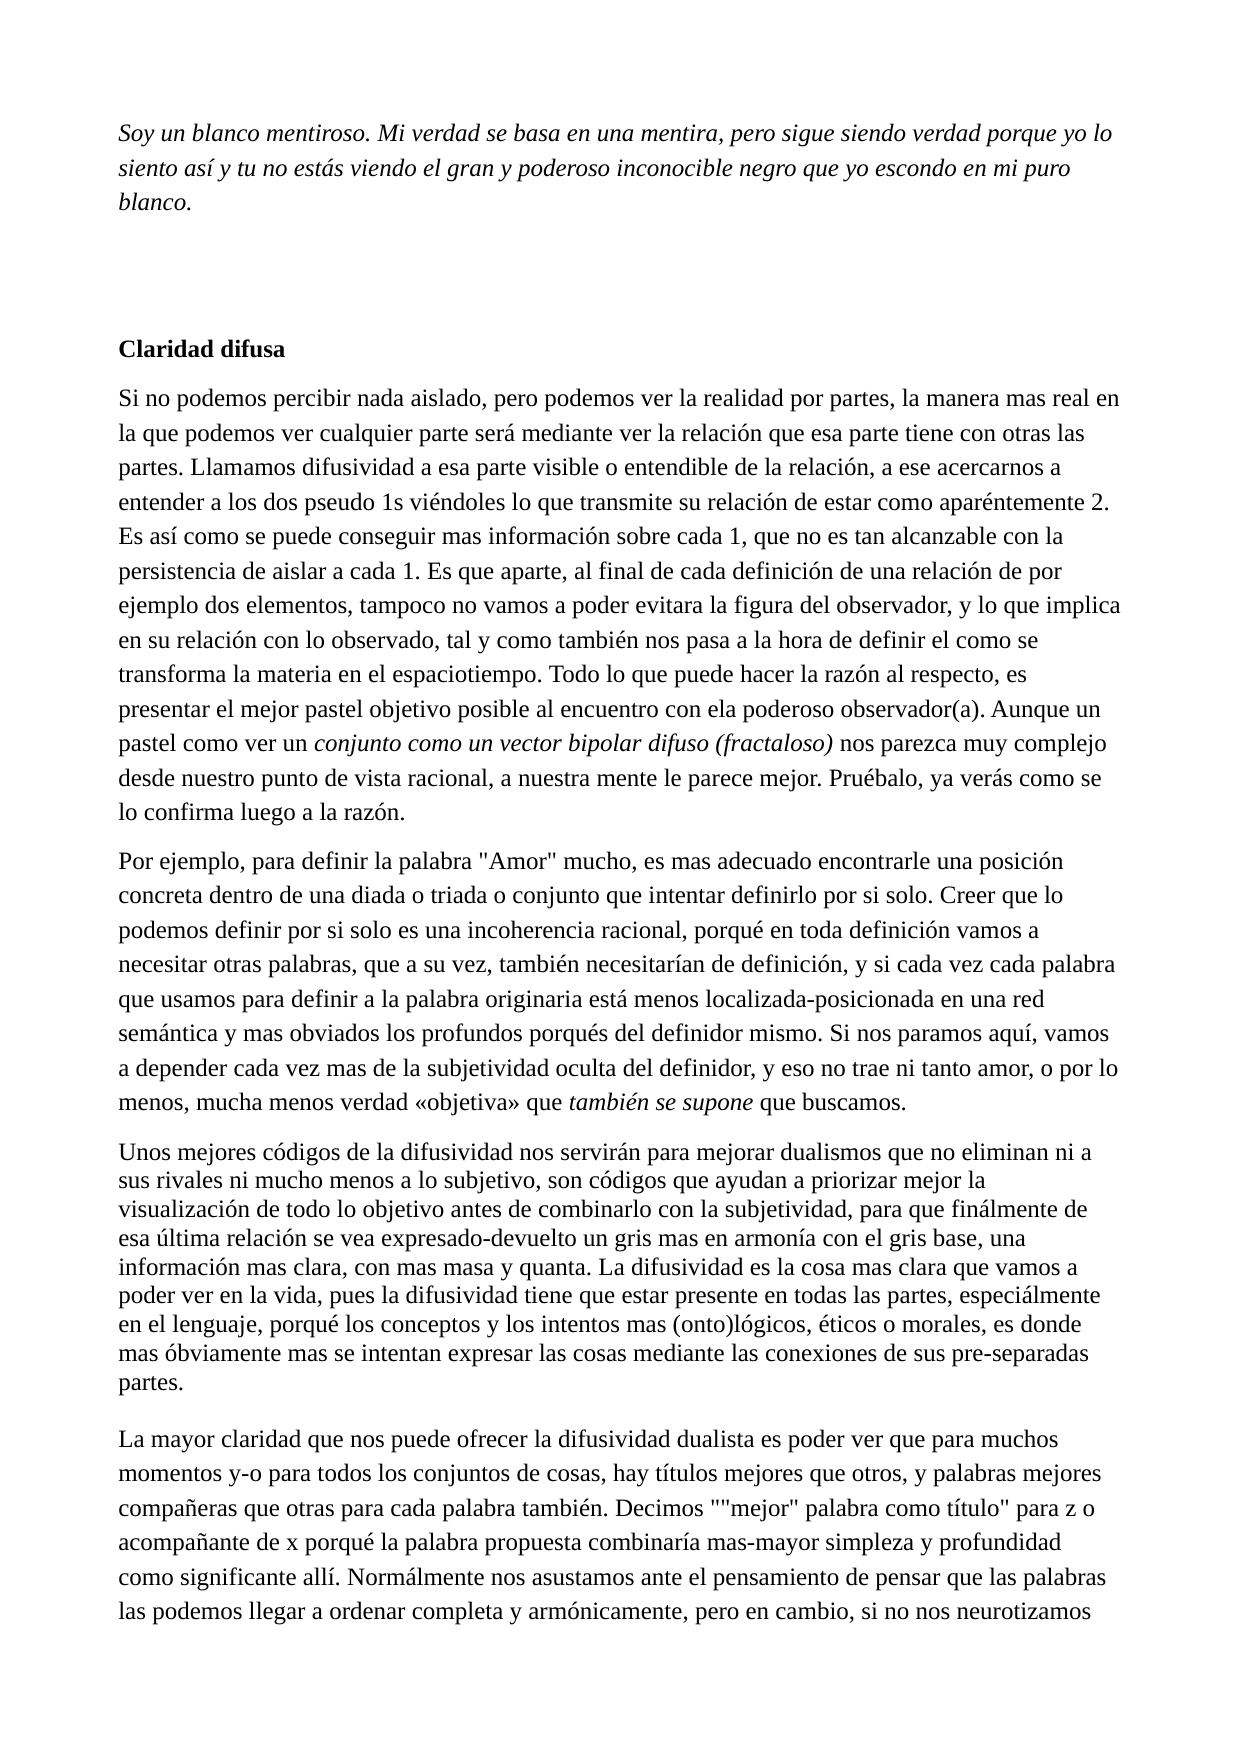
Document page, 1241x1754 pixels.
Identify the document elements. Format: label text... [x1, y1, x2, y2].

text La mayor claridad que nos puede ofrecer la difusividad dualista es poder ver que para muchos momentos y-o para todos los conjuntos de cosas, hay títulos mejores que otros, y palabras mejores compañeras que otras para cada palabra también. Decimos ""mejor" palabra como título" para z o acompañante de x porqué la palabra propuesta combinaría mas-mayor simpleza y profundidad como significante allí. Normálmente nos asustamos ante el pensamiento de pensar que las palabras las podemos llegar a ordenar completa y armónicamente, pero en cambio, si no nos neurotizamos [118, 1424, 1122, 1625]
text Soy un blanco mentiroso. Mi verdad se basa en una mentira, pero sigue siendo verdad porque yo lo siento así y tu no estás viendo el gran y poderoso inconocible negro que yo escondo en mi puro blanco. [118, 118, 1122, 216]
text Por ejemplo, para definir la palabra "Amor" mucho, es mas adecuado encontrarle una posición concreta dentro de una diada o triada o conjunto que intentar definirlo por si solo. Creer que lo podemos definir por si solo es una incoherencia racional, porqué en toda definición vamos a necesitar otras palabras, que a su vez, también necesitarían de definición, y si cada vez cada palabra que usamos para definir a la palabra originaria está menos localizada-posicionada en una red semántica y mas obviados los profundos porqués del definidor mismo. Si nos paramos aquí, vamos a depender cada vez mas de la subjetividad oculta del definidor, y eso no trae ni tanto amor, o por lo menos, mucha menos verdad «objetiva» que también se supone que buscamos. [118, 846, 1122, 1116]
text Si no podemos percibir nada aislado, pero podemos ver la realidad por partes, la manera mas real en la que podemos ver cualquier parte será mediante ver la relación que esa parte tiene con otras las partes. Llamamos difusividad a esa parte visible o entendible de la relación, a ese acercarnos a entender a los dos pseudo 1s viéndoles lo que transmite su relación de estar como aparéntemente 2. Es así como se puede conseguir mas información sobre cada 1, que no es tan alcanzable con la persistencia de aislar a cada 1. Es que aparte, al final de cada definición de una relación de por ejemplo dos elementos, tampoco no vamos a poder evitara la figura del observador, y lo que implica en su relación con lo observado, tal y como también nos pasa a la hora de definir el como se transforma la materia en el espaciotiempo. Todo lo que puede hacer la razón al respecto, es presentar el mejor pastel objetivo posible al encuentro con ela poderoso observador(a). Aunque un pastel como ver un conjunto como un vector bipolar difuso (fractaloso) nos parezca muy complejo desde nuestro punto de vista racional, a nuestra mente le parece mejor. Pruébalo, ya verás como se lo confirma luego a la razón. [118, 383, 1122, 826]
text Claridad difusa [118, 334, 1122, 363]
text Unos mejores códigos de la difusividad nos servirán para mejorar dualismos que no eliminan ni a sus rivales ni mucho menos a lo subjetivo, son códigos que ayudan a priorizar mejor la visualización de todo lo objetivo antes de combinarlo con la subjetividad, para que finálmente de esa última relación se vea expresado-devuelto un gris mas en armonía con el gris base, una información mas clara, con mas masa y quanta. La difusividad es la cosa mas clara que vamos a poder ver en la vida, pues la difusividad tiene que estar presente en todas las partes, especiálmente en el lenguaje, porqué los conceptos y los intentos mas (onto)lógicos, éticos o morales, es donde mas óbviamente mas se intentan expresar las cosas mediante las conexiones de sus pre-separadas partes. [118, 1137, 1122, 1395]
